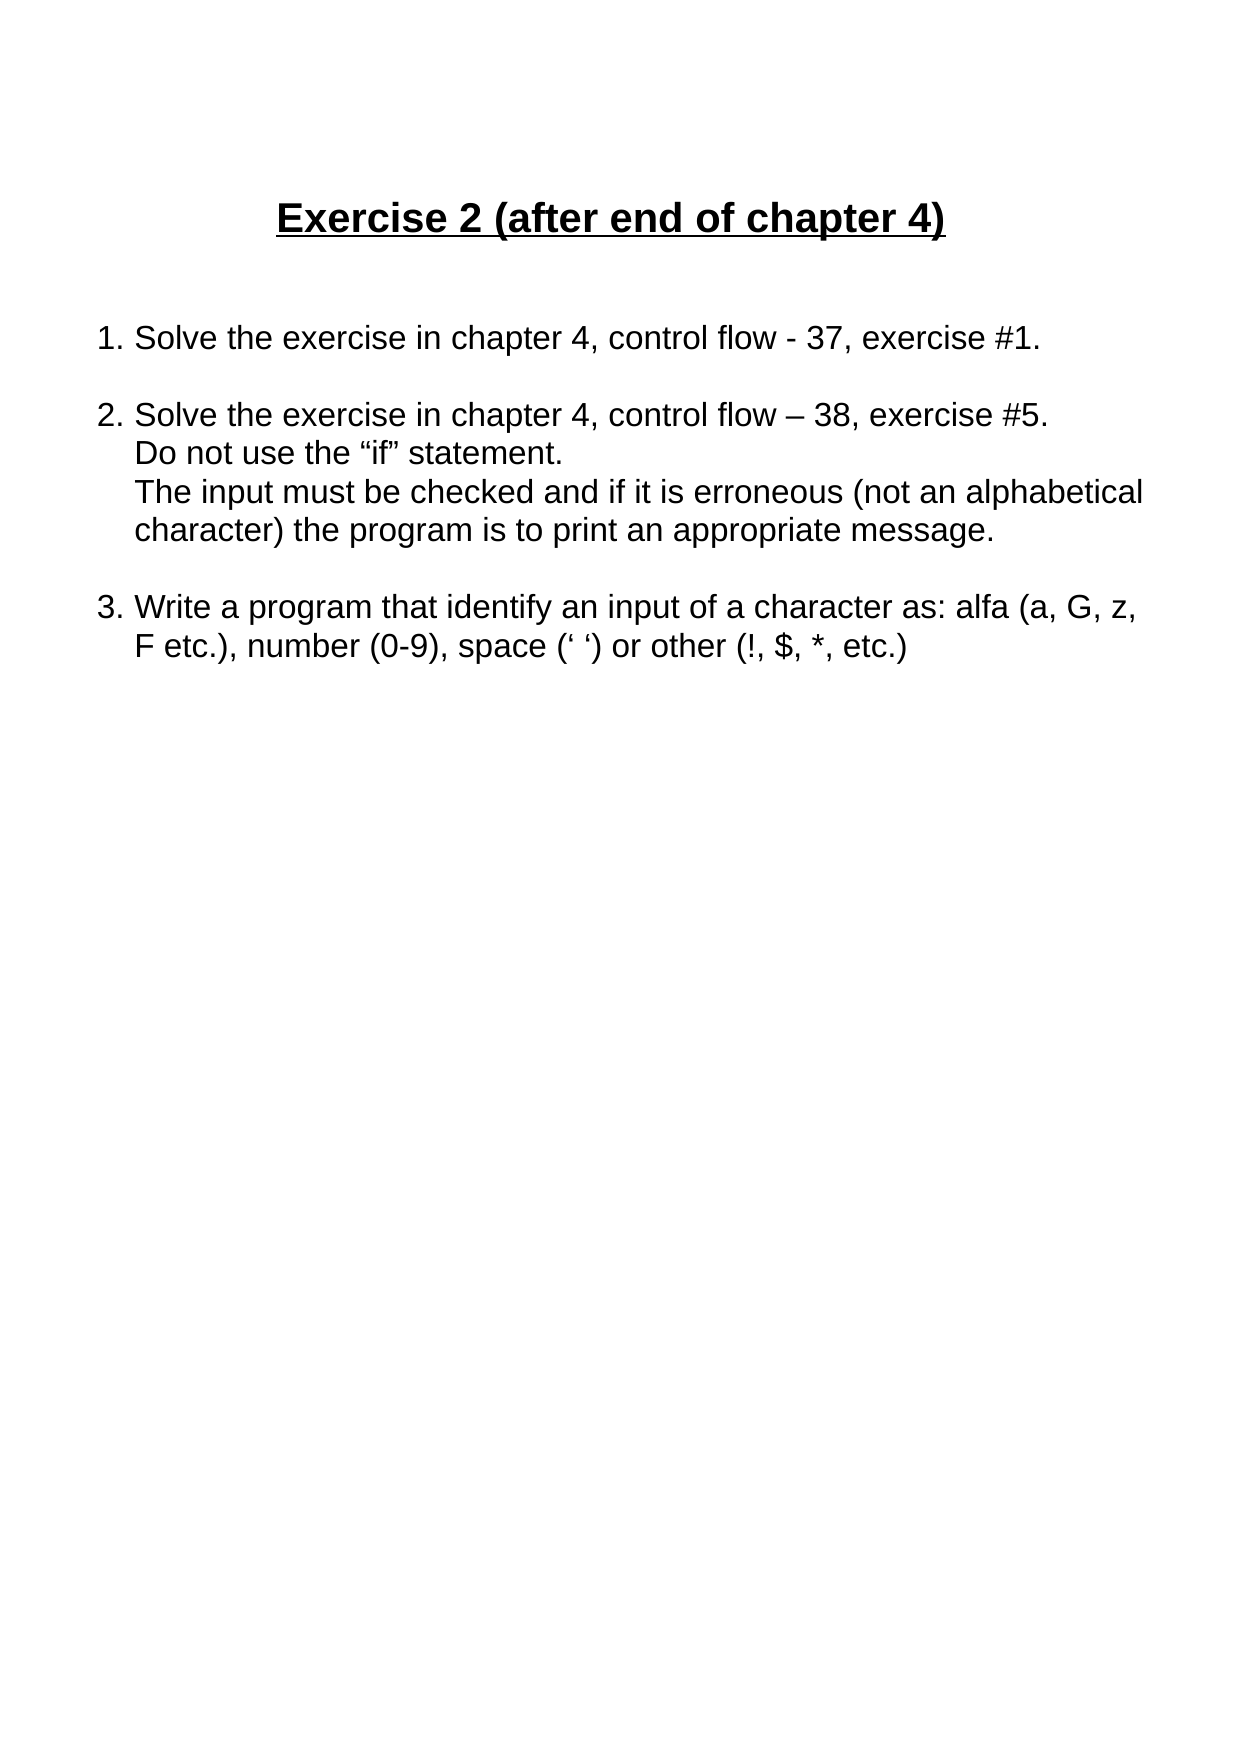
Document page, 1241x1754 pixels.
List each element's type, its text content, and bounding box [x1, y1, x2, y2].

list Solve the exercise in chapter 4, control flow – 38, exercise #5. Do not use the “if” statement. The input must be checked and if it is erroneous (not an alphabetical character) the program is to print an appropriate message. [97, 395, 1162, 587]
list Solve the exercise in chapter 4, control flow - 37, exercise #1. [97, 318, 1162, 395]
text Exercise 2 (after end of chapter 4) [59, 193, 1162, 241]
list Write a program that identify an input of a character as: alfa (a, G, z, F etc.), number (0-9), space (‘ ‘) or other (!, $, *, etc.) [97, 587, 1162, 664]
